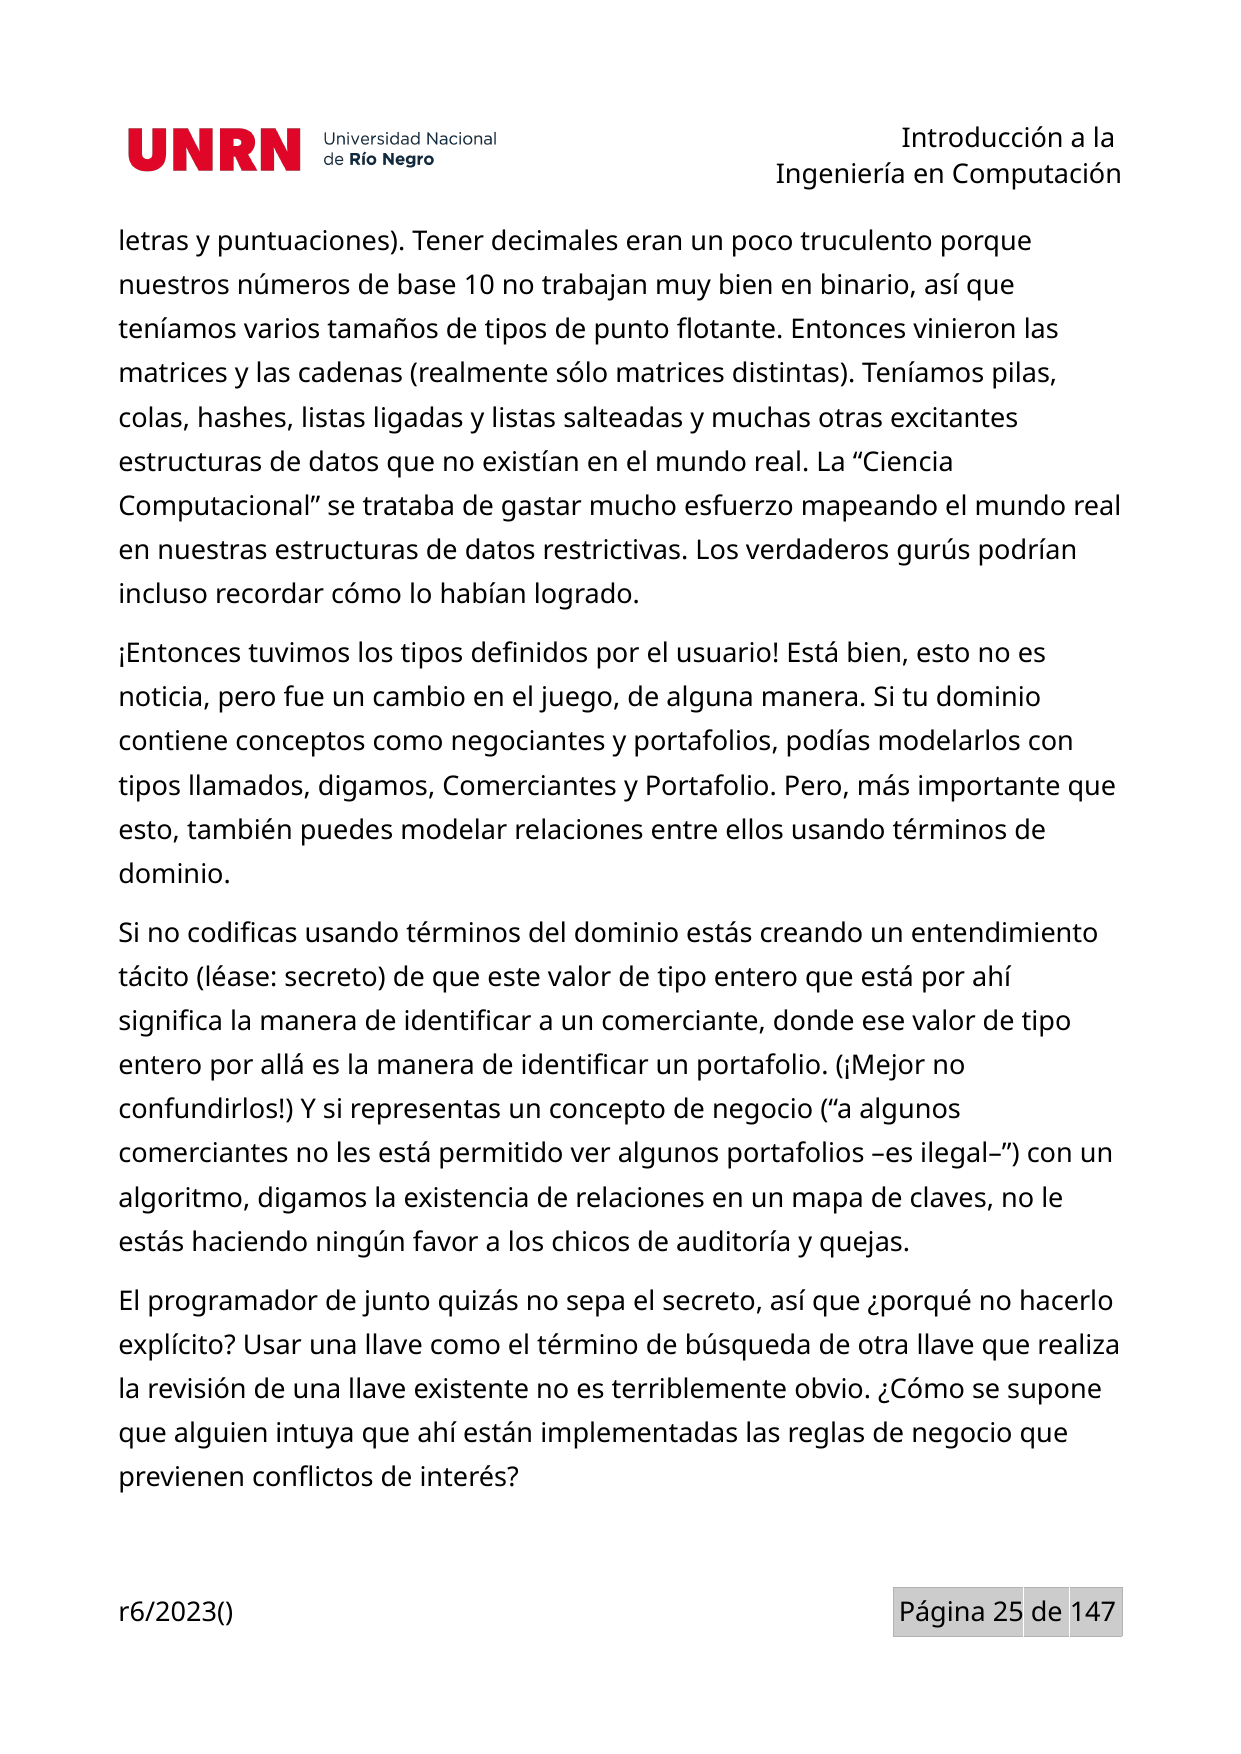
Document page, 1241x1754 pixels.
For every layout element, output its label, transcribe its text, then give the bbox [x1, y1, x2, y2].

text El programador de junto quizás no sepa el secreto, así que ¿porqué no hacerlo explícito? Usar una llave como el término de búsqueda de otra llave que realiza la revisión de una llave existente no es terriblemente obvio. ¿Cómo se supone que alguien intuya que ahí están implementadas las reglas de negocio que previenen conflictos de interés? [118, 1281, 1122, 1494]
picture [118, 118, 505, 180]
text letras y puntuaciones). Tener decimales eran un poco truculento porque nuestros números de base 10 no trabajan muy bien en binario, así que teníamos varios tamaños de tipos de punto flotante. Entonces vinieron las matrices y las cadenas (realmente sólo matrices distintas). Teníamos pilas, colas, hashes, listas ligadas y listas salteadas y muchas otras excitantes estructuras de datos que no existían en el mundo real. La “Ciencia Computacional” se trataba de gastar mucho esfuerzo mapeando el mundo real en nuestras estructuras de datos restrictivas. Los verdaderos gurús podrían incluso recordar cómo lo habían logrado. [118, 221, 1122, 612]
text Si no codificas usando términos del dominio estás creando un entendimiento tácito (léase: secreto) de que este valor de tipo entero que está por ahí significa la manera de identificar a un comerciante, donde ese valor de tipo entero por allá es la manera de identificar un portafolio. (¡Mejor no confundirlos!) Y si representas un concepto de negocio (“a algunos comerciantes no les está permitido ver algunos portafolios –es ilegal–”) con un algoritmo, digamos la existencia de relaciones en un mapa de claves, no le estás haciendo ningún favor a los chicos de auditoría y quejas. [118, 913, 1122, 1259]
text ¡Entonces tuvimos los tipos definidos por el usuario! Está bien, esto no es noticia, pero fue un cambio en el juego, de alguna manera. Si tu dominio contiene conceptos como negociantes y portafolios, podías modelarlos con tipos llamados, digamos, Comerciantes y Portafolio. Pero, más importante que esto, también puedes modelar relaciones entre ellos usando términos de dominio. [118, 633, 1122, 891]
